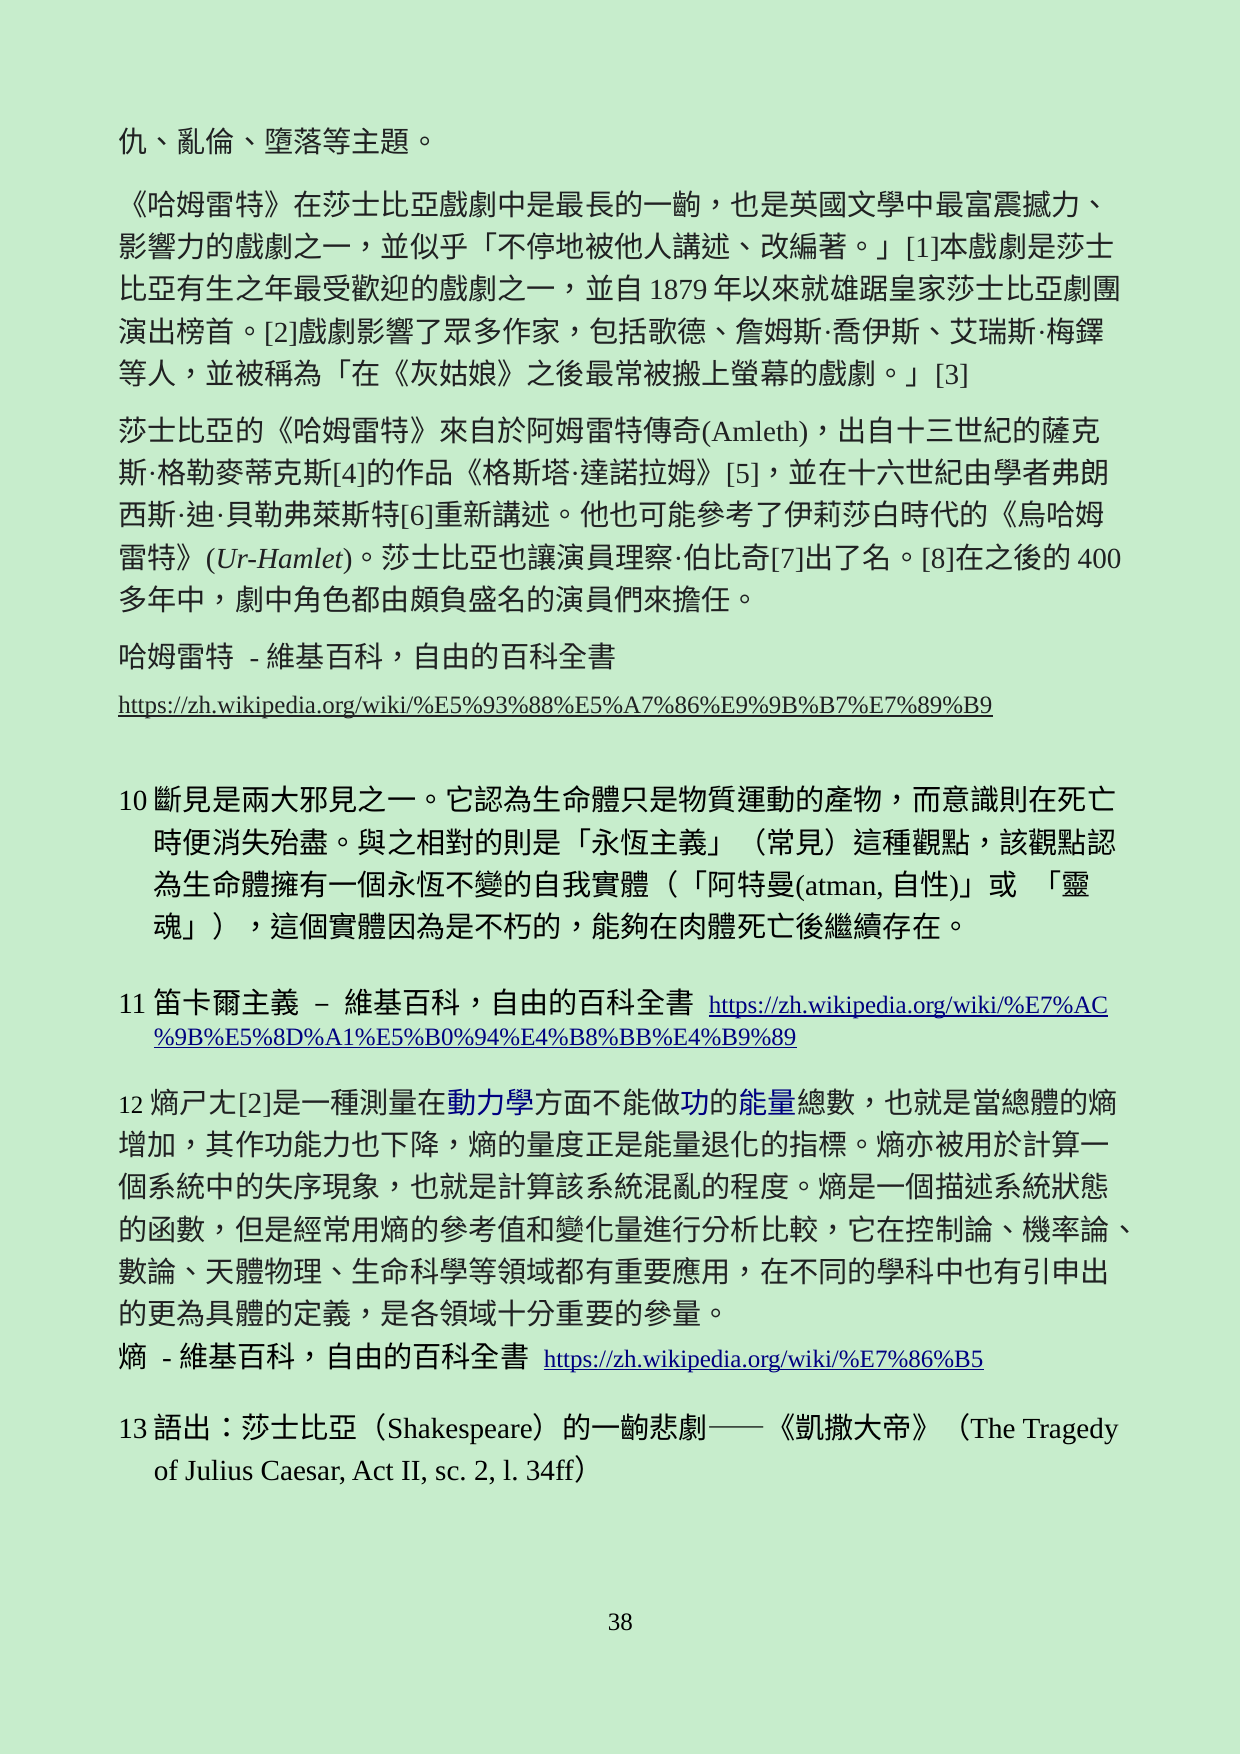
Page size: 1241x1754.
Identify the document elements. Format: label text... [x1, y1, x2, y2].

text https://zh.wikipedia.org/wiki/%E5%93%88%E5%A7%86%E9%9B%B7%E7%89%B9 [118, 690, 1122, 719]
text 《哈姆雷特》在莎士比亞戲劇中是最長的一齣，也是英國文學中最富震撼力、影響力的戲劇之一，並似乎「不停地被他人講述、改編著。」[1]本戲劇是莎士比亞有生之年最受歡迎的戲劇之一，並自1879年以來就雄踞皇家莎士比亞劇團演出榜首。[2]戲劇影響了眾多作家，包括歌德、詹姆斯·喬伊斯、艾瑞斯·梅鐸等人，並被稱為「在《灰姑娘》之後最常被搬上螢幕的戲劇。」[3] [118, 181, 1122, 393]
text 笛卡爾主義 – 維基百科，自由的百科全書 https://zh.wikipedia.org/wiki/%E7%AC%9B%E5%8D%A1%E5%B0%94%E4%B8%BB%E4%B9%89 [118, 979, 1122, 1051]
text 熵 - 維基百科，自由的百科全書 https://zh.wikipedia.org/wiki/%E7%86%B5 [118, 1333, 1122, 1375]
text 莎士比亞的《哈姆雷特》來自於阿姆雷特傳奇(Amleth)，出自十三世紀的薩克斯·格勒麥蒂克斯[4]的作品《格斯塔·達諾拉姆》[5]，並在十六世紀由學者弗朗西斯·迪·貝勒弗萊斯特[6]重新講述。他也可能參考了伊莉莎白時代的《烏哈姆雷特》(Ur-Hamlet)。莎士比亞也讓演員理察·伯比奇[7]出了名。[8]在之後的400多年中，劇中角色都由頗負盛名的演員們來擔任。 [118, 407, 1122, 619]
text 仇、亂倫、墮落等主題。 [118, 118, 1122, 160]
text 哈姆雷特 - 維基百科，自由的百科全書 [118, 633, 1122, 676]
text 語出：莎士比亞（Shakespeare）的一齣悲劇——《凱撒大帝》（The Tragedy of Julius Caesar, Act II, sc. 2, l. 34ff） [118, 1404, 1122, 1489]
text 斷見是兩大邪見之一。它認為生命體只是物質運動的產物，而意識則在死亡時便消失殆盡。與之相對的則是「永恆主義」（常見）這種觀點，該觀點認為生命體擁有一個永恆不變的自我實體（「阿特曼(atman, 自性)」或 「靈魂」），這個實體因為是不朽的，能夠在肉體死亡後繼續存在。 [118, 777, 1122, 946]
text 熵ㄕㄤ[2]是一種測量在動力學方面不能做功的能量總數，也就是當總體的熵增加，其作功能力也下降，熵的量度正是能量退化的指標。熵亦被用於計算一個系統中的失序現象，也就是計算該系統混亂的程度。熵是一個描述系統狀態的函數，但是經常用熵的參考值和變化量進行分析比較，它在控制論、機率論、數論、天體物理、生命科學等領域都有重要應用，在不同的學科中也有引申出的更為具體的定義，是各領域十分重要的參量。 [118, 1079, 1122, 1333]
